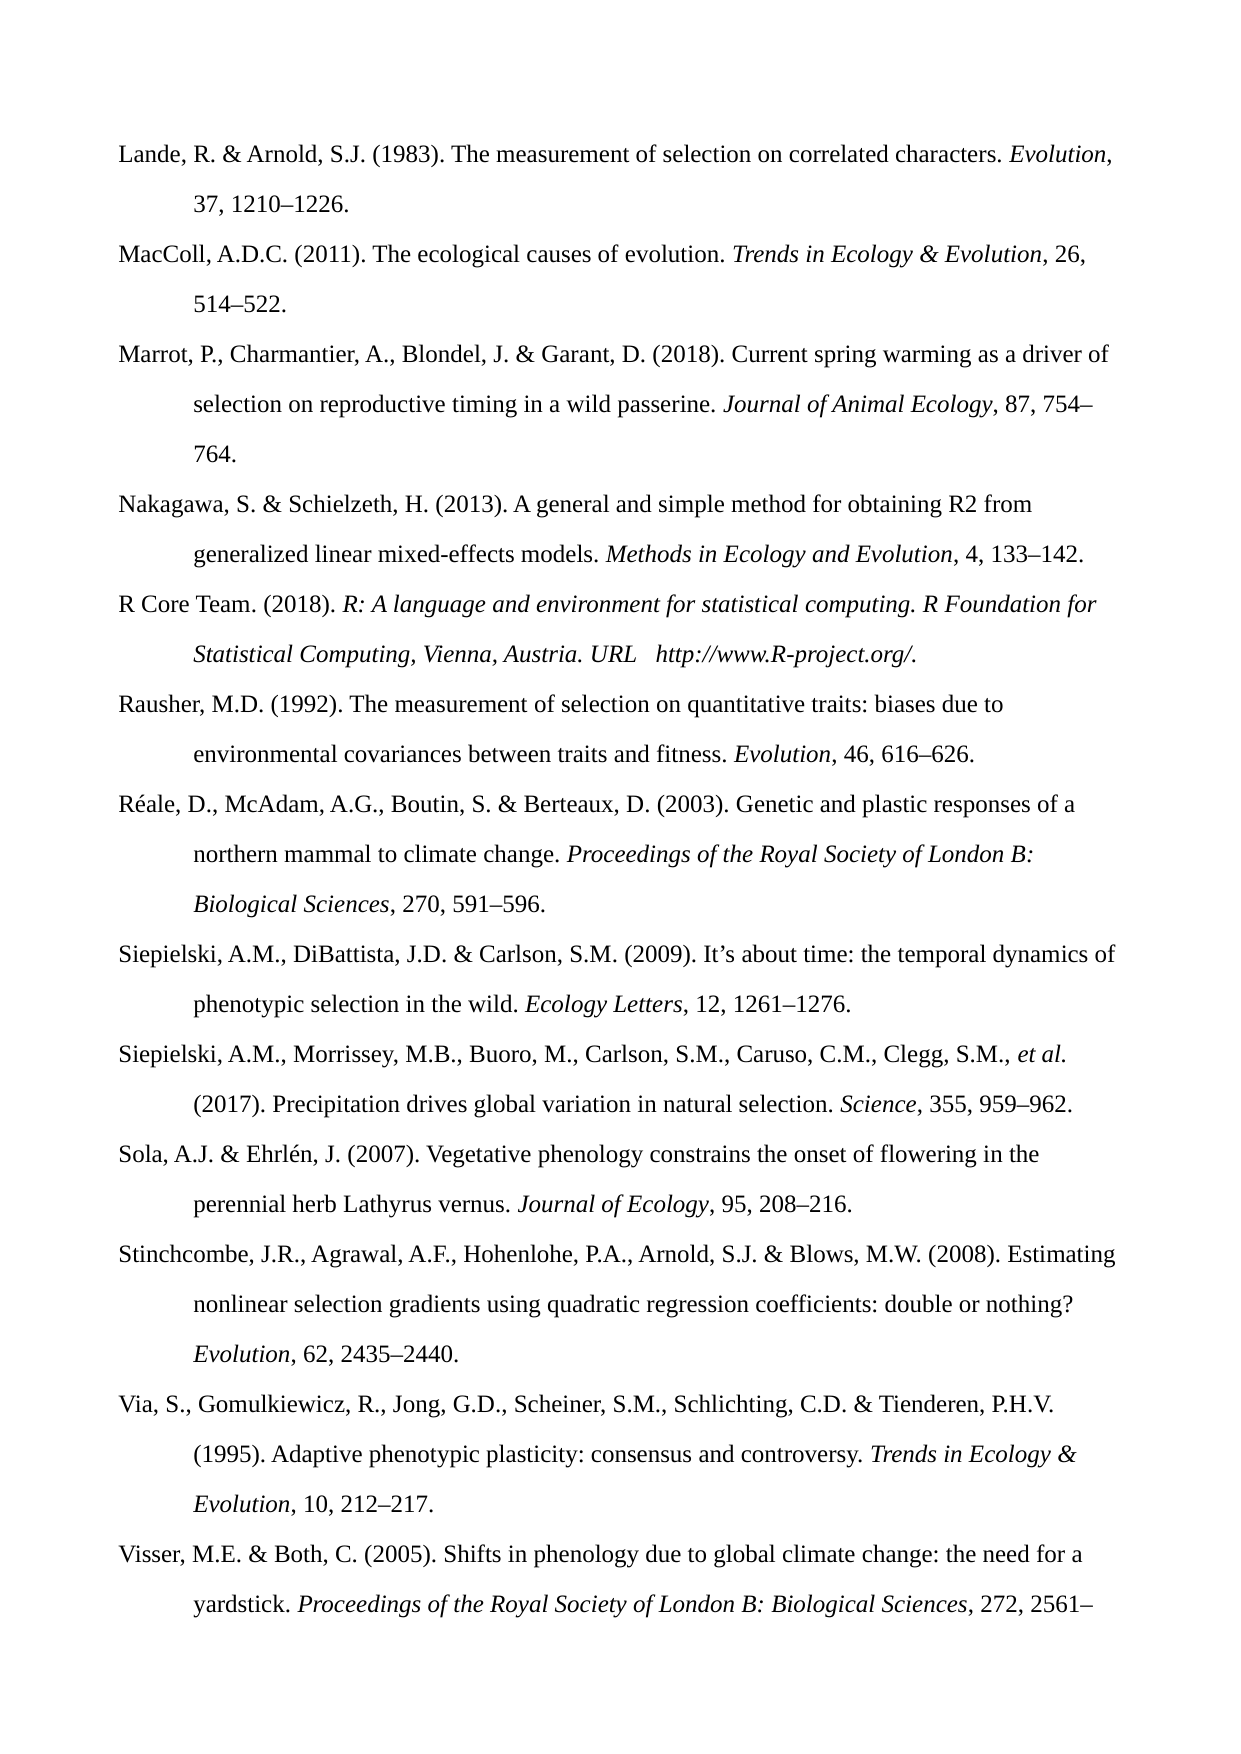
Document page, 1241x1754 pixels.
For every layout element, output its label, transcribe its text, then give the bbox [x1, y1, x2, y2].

text Lande, R. & Arnold, S.J. (1983). The measurement of selection on correlated characters. Evolution, 37, 1210–1226. [118, 118, 1122, 218]
text Visser, M.E. & Both, C. (2005). Shifts in phenology due to global climate change: the need for a yardstick. Proceedings of the Royal Society of London B: Biological Sciences, 272, 2561– [118, 1518, 1122, 1618]
text Rausher, M.D. (1992). The measurement of selection on quantitative traits: biases due to environmental covariances between traits and fitness. Evolution, 46, 616–626. [118, 668, 1122, 768]
text Marrot, P., Charmantier, A., Blondel, J. & Garant, D. (2018). Current spring warming as a driver of selection on reproductive timing in a wild passerine. Journal of Animal Ecology, 87, 754–764. [118, 318, 1122, 468]
text Sola, A.J. & Ehrlén, J. (2007). Vegetative phenology constrains the onset of flowering in the perennial herb Lathyrus vernus. Journal of Ecology, 95, 208–216. [118, 1118, 1122, 1218]
text MacColl, A.D.C. (2011). The ecological causes of evolution. Trends in Ecology & Evolution, 26, 514–522. [118, 218, 1122, 318]
text Siepielski, A.M., DiBattista, J.D. & Carlson, S.M. (2009). It’s about time: the temporal dynamics of phenotypic selection in the wild. Ecology Letters, 12, 1261–1276. [118, 918, 1122, 1018]
text Réale, D., McAdam, A.G., Boutin, S. & Berteaux, D. (2003). Genetic and plastic responses of a northern mammal to climate change. Proceedings of the Royal Society of London B: Biological Sciences, 270, 591–596. [118, 768, 1122, 918]
text Via, S., Gomulkiewicz, R., Jong, G.D., Scheiner, S.M., Schlichting, C.D. & Tienderen, P.H.V. (1995). Adaptive phenotypic plasticity: consensus and controversy. Trends in Ecology & Evolution, 10, 212–217. [118, 1368, 1122, 1518]
text R Core Team. (2018). R: A language and environment for statistical computing. R Foundation for Statistical Computing, Vienna, Austria. URL http://www.R-project.org/. [118, 568, 1122, 668]
text Siepielski, A.M., Morrissey, M.B., Buoro, M., Carlson, S.M., Caruso, C.M., Clegg, S.M., et al. (2017). Precipitation drives global variation in natural selection. Science, 355, 959–962. [118, 1018, 1122, 1118]
text Nakagawa, S. & Schielzeth, H. (2013). A general and simple method for obtaining R2 from generalized linear mixed-effects models. Methods in Ecology and Evolution, 4, 133–142. [118, 468, 1122, 568]
text Stinchcombe, J.R., Agrawal, A.F., Hohenlohe, P.A., Arnold, S.J. & Blows, M.W. (2008). Estimating nonlinear selection gradients using quadratic regression coefficients: double or nothing? Evolution, 62, 2435–2440. [118, 1218, 1122, 1368]
